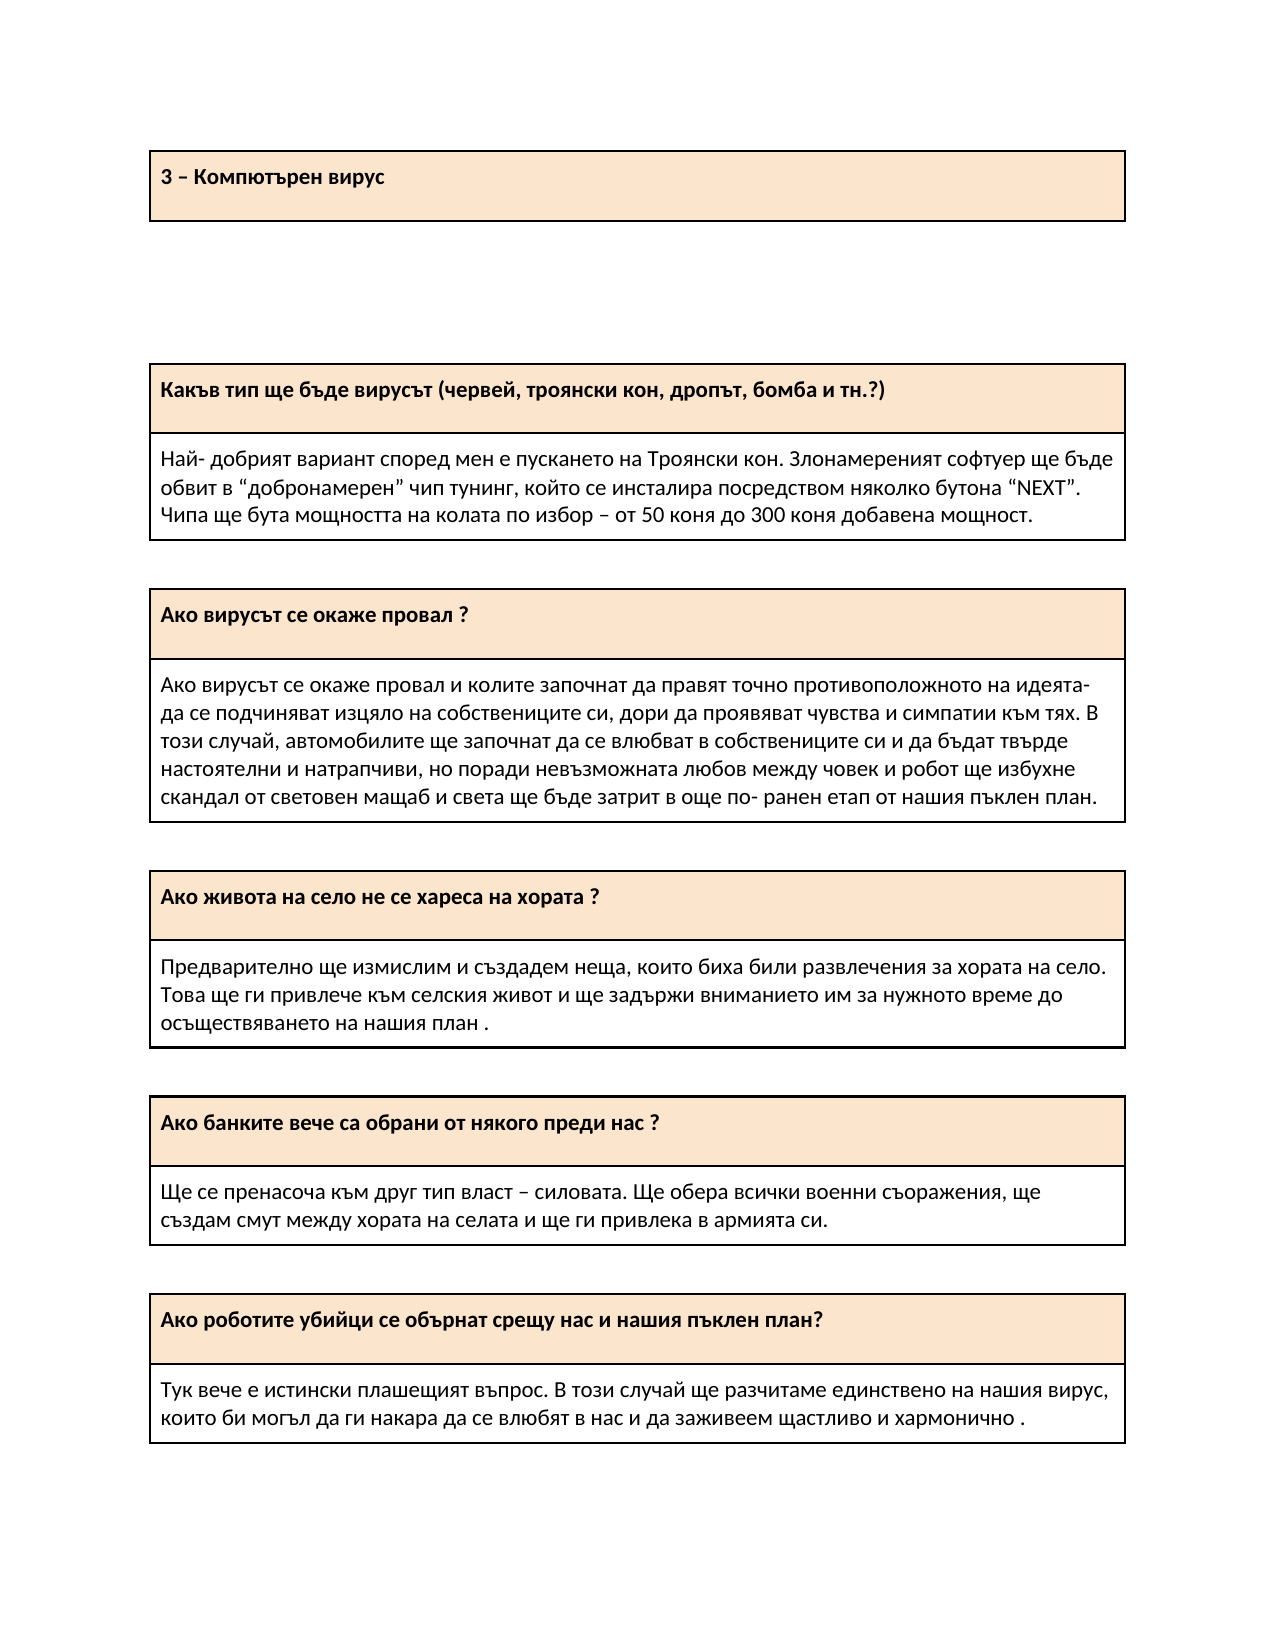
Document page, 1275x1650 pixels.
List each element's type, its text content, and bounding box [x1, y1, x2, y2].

table_cell Предварително ще измислим и създадем неща, които биха били развлечения за хората на село. Това ще ги привлече към селския живот и ще задържи вниманието им за нужното време до осъществяването на нашия план . [151, 941, 1124, 1046]
table_cell Тук вече е истински плашещият въпрос. В този случай ще разчитаме единствено на нашия вирус, които би могъл да ги накара да се влюбят в нас и да заживеем щастливо и хармонично . [151, 1365, 1124, 1442]
table_cell Най- добрият вариант според мен е пускането на Троянски кон. Злонамереният софтуер ще бъде обвит в “добронамерен” чип тунинг, който се инсталира посредством няколко бутона “NEXT”. Чипа ще бута мощността на колата по избор – от 50 коня до 300 коня добавена мощност. [151, 434, 1124, 539]
table_header 3 – Компютърен вирус [151, 152, 1124, 220]
table_header Ако вирусът се окаже провал ? [151, 590, 1124, 658]
table_header Ако живота на село не се хареса на хората ? [151, 872, 1124, 939]
table_header Ако банките вече са обрани от някого преди нас ? [151, 1098, 1124, 1165]
table_cell Ще се пренасоча към друг тип власт – силовата. Ще обера всички военни съоражения, ще създам смут между хората на селата и ще ги привлека в армията си. [151, 1167, 1124, 1244]
table_header Какъв тип ще бъде вирусът (червей, троянски кон, дропът, бомба и тн.?) [151, 365, 1124, 432]
table_cell Ако вирусът се окаже провал и колите започнат да правят точно противоположното на идеята- да се подчиняват изцяло на собствениците си, дори да проявяват чувства и симпатии към тях. В този случай, автомобилите ще започнат да се влюбват в собствениците си и да бъдат твърде настоятелни и натрапчиви, но поради невъзможната любов между човек и робот ще избухне скандал от световен мащаб и света ще бъде затрит в още по- ранен етап от нашия пъклен план. [151, 660, 1124, 821]
table_header Ако роботите убийци се обърнат срещу нас и нашия пъклен план? [151, 1295, 1124, 1363]
